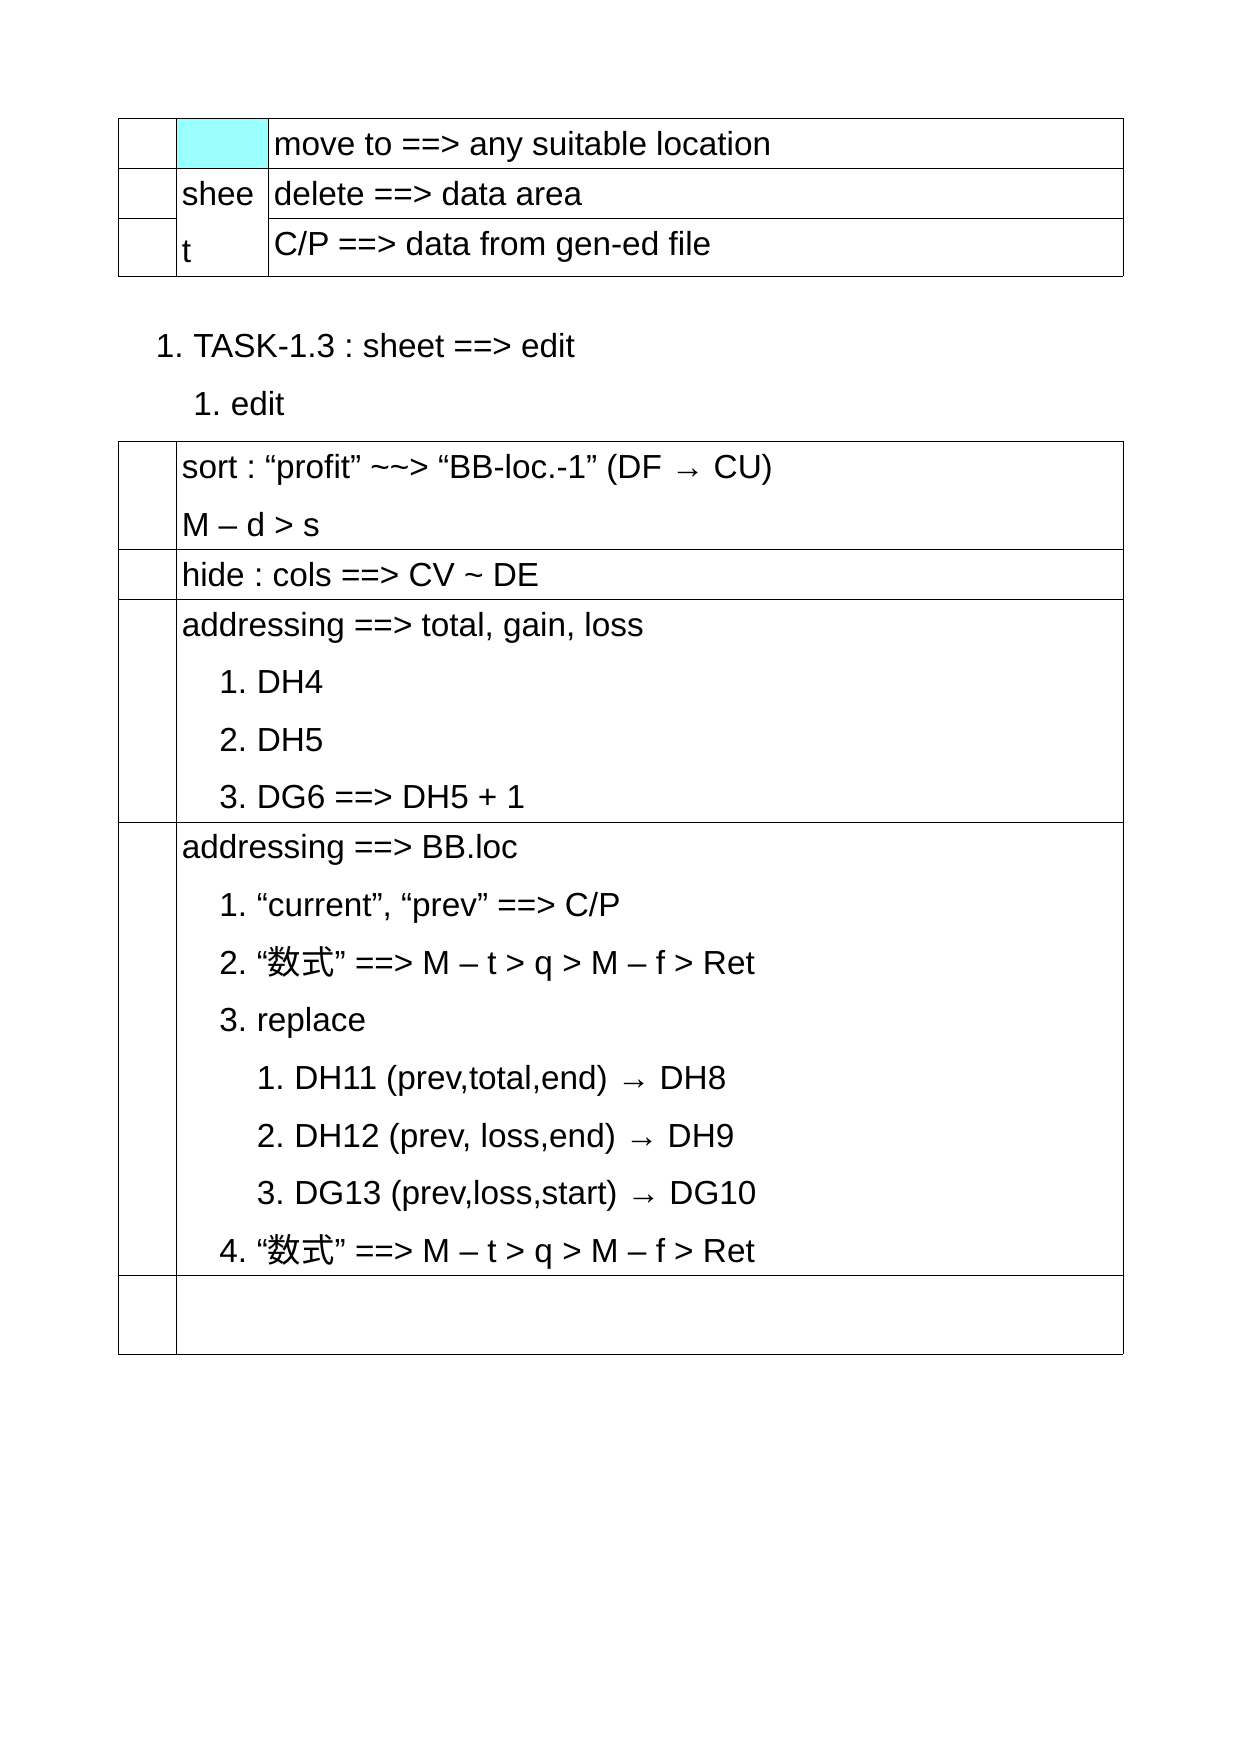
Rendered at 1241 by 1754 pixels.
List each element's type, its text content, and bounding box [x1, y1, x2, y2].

table_cell addressing ==> BB.loc “current”, “prev” ==> C/P “数式” ==> M – t > q > M – f > Ret replace DH11 (prev,total,end) → DH8 DH12 (prev, loss,end) → DH9 DG13 (prev,loss,start) → DG10 “数式” ==> M – t > q > M – f > Ret [177, 823, 1123, 1275]
table_cell addressing ==> total, gain, loss DH4 DH5 DG6 ==> DH5 + 1 [177, 600, 1123, 822]
table_cell move to ==> any suitable location [269, 119, 1123, 168]
table_cell [119, 600, 176, 822]
table_cell [119, 550, 176, 599]
table_header [119, 442, 176, 549]
list TASK-1.3 : sheet ==> edit [156, 326, 1122, 364]
table_cell [119, 219, 176, 276]
table_header sort : “profit” ~~> “BB-loc.-1” (DF → CU) M – d > s [177, 442, 1123, 549]
table_cell [177, 1276, 1123, 1354]
table_cell sheet [177, 169, 268, 276]
table_cell [119, 1276, 176, 1354]
table_cell delete ==> data area [269, 169, 1123, 218]
table_cell C/P ==> data from gen-ed file [269, 219, 1123, 276]
table_header [119, 119, 176, 168]
table_cell hide : cols ==> CV ~ DE [177, 550, 1123, 599]
table_cell [119, 169, 176, 218]
table_header [177, 119, 268, 168]
list edit [193, 384, 1122, 422]
table_cell [119, 823, 176, 1275]
